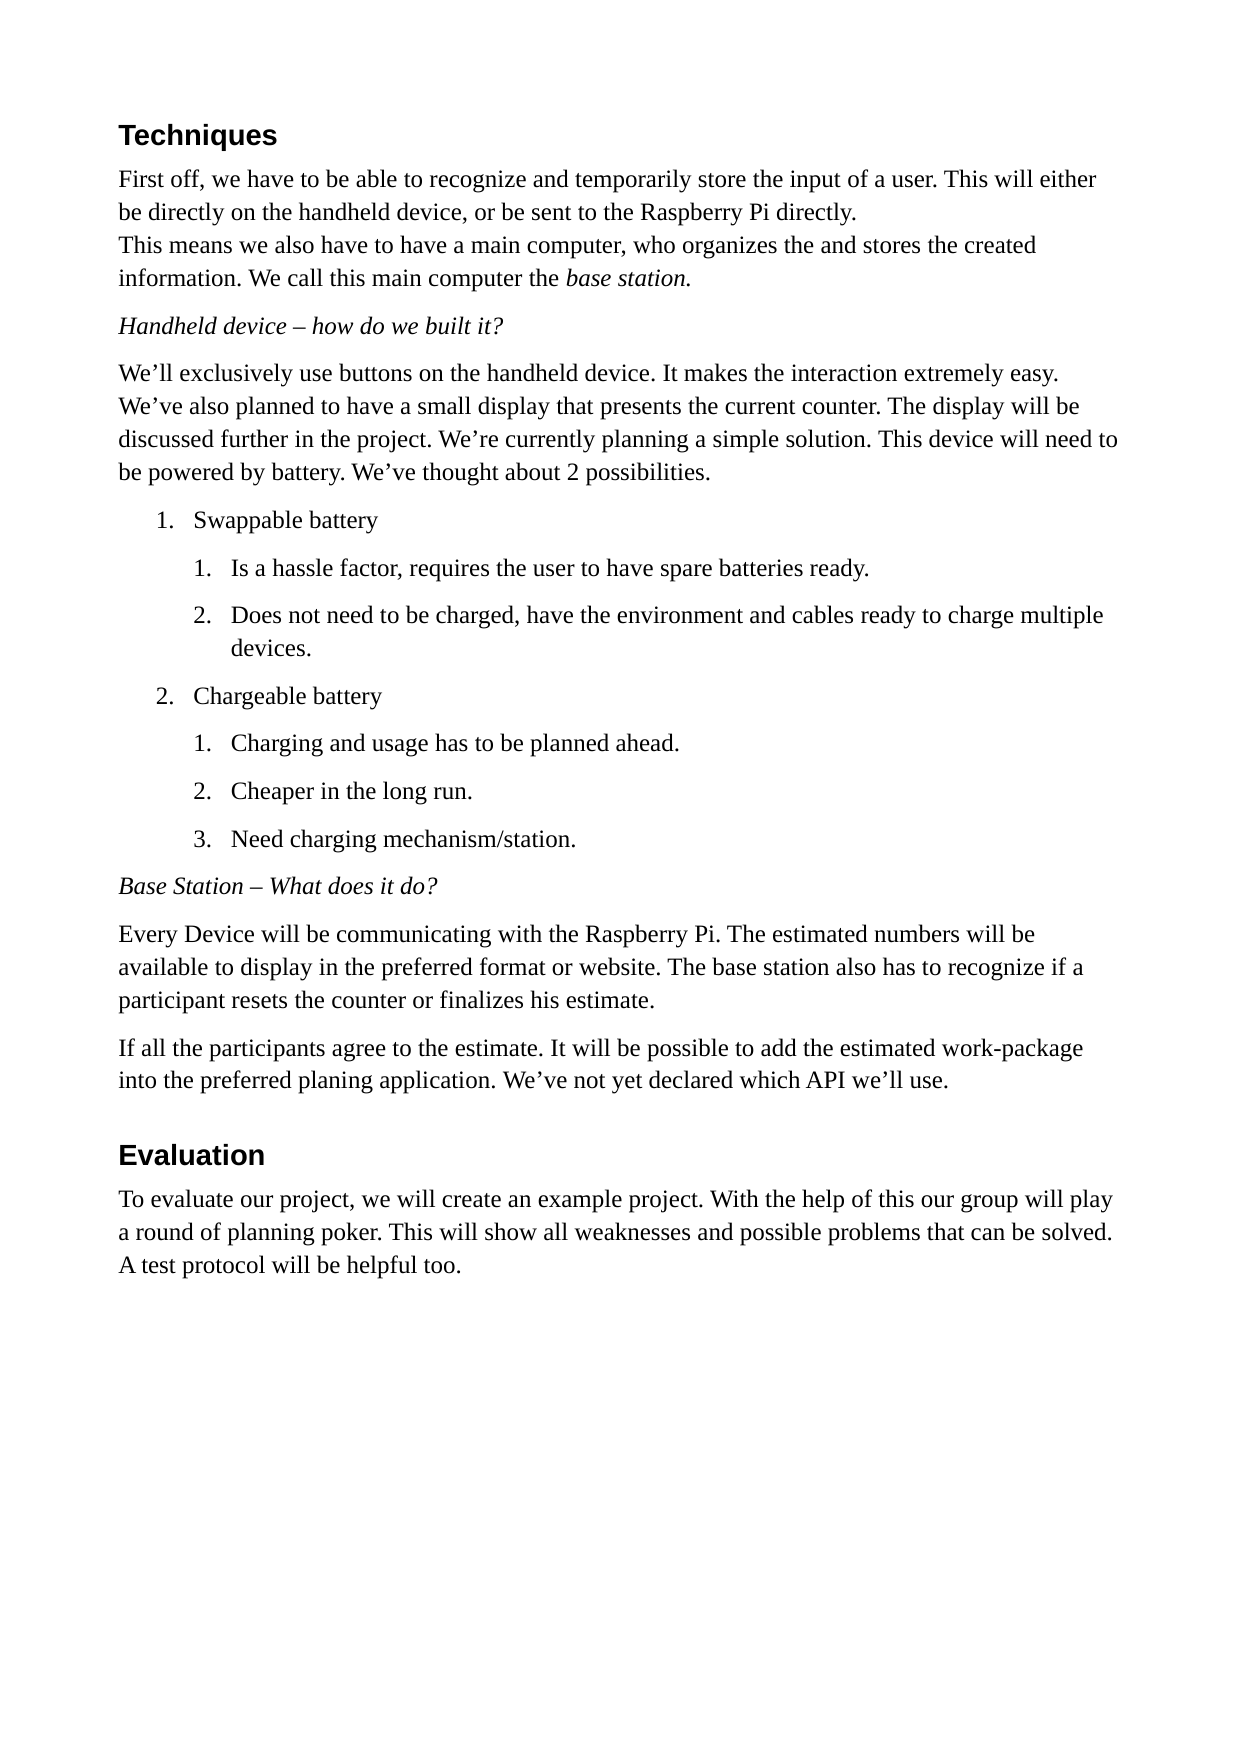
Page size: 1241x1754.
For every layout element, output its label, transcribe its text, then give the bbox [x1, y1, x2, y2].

text Handheld device – how do we built it? [118, 311, 1122, 339]
text To evaluate our project, we will create an example project. With the help of this our group will play a round of planning poker. This will show all weaknesses and possible problems that can be solved. A test protocol will be helpful too. [118, 1184, 1122, 1279]
text Every Device will be communicating with the Raspberry Pi. The estimated numbers will be available to display in the preferred format or website. The base station also has to recognize if a participant resets the counter or finalizes his estimate. [118, 919, 1122, 1014]
list Charging and usage has to be planned ahead. [193, 728, 1122, 757]
list Does not need to be charged, have the environment and cables ready to charge multiple devices. [193, 600, 1122, 662]
subtitle Evaluation [118, 1138, 1122, 1172]
text If all the participants agree to the estimate. It will be possible to add the estimated work-package into the preferred planing application. We’ve not yet declared which API we’ll use. [118, 1033, 1122, 1094]
text We’ll exclusively use buttons on the handheld device. It makes the interaction extremely easy. We’ve also planned to have a small display that presents the current counter. The display will be discussed further in the project. We’re currently planning a simple solution. This device will need to be powered by battery. We’ve thought about 2 possibilities. [118, 358, 1122, 486]
subtitle Techniques [118, 118, 1122, 152]
list Is a hassle factor, requires the user to have spare batteries ready. [193, 553, 1122, 581]
list Need charging mechanism/station. [193, 824, 1122, 852]
text Base Station – What does it do? [118, 871, 1122, 900]
list Cheaper in the long run. [193, 776, 1122, 805]
text First off, we have to be able to recognize and temporarily store the input of a user. This will either be directly on the handheld device, or be sent to the Raspberry Pi directly. This means we also have to have a main computer, who organizes the and stores the created information. We call this main computer the base station. [118, 164, 1122, 292]
list Chargeable battery [156, 681, 1122, 710]
list Swappable battery [156, 505, 1122, 534]
